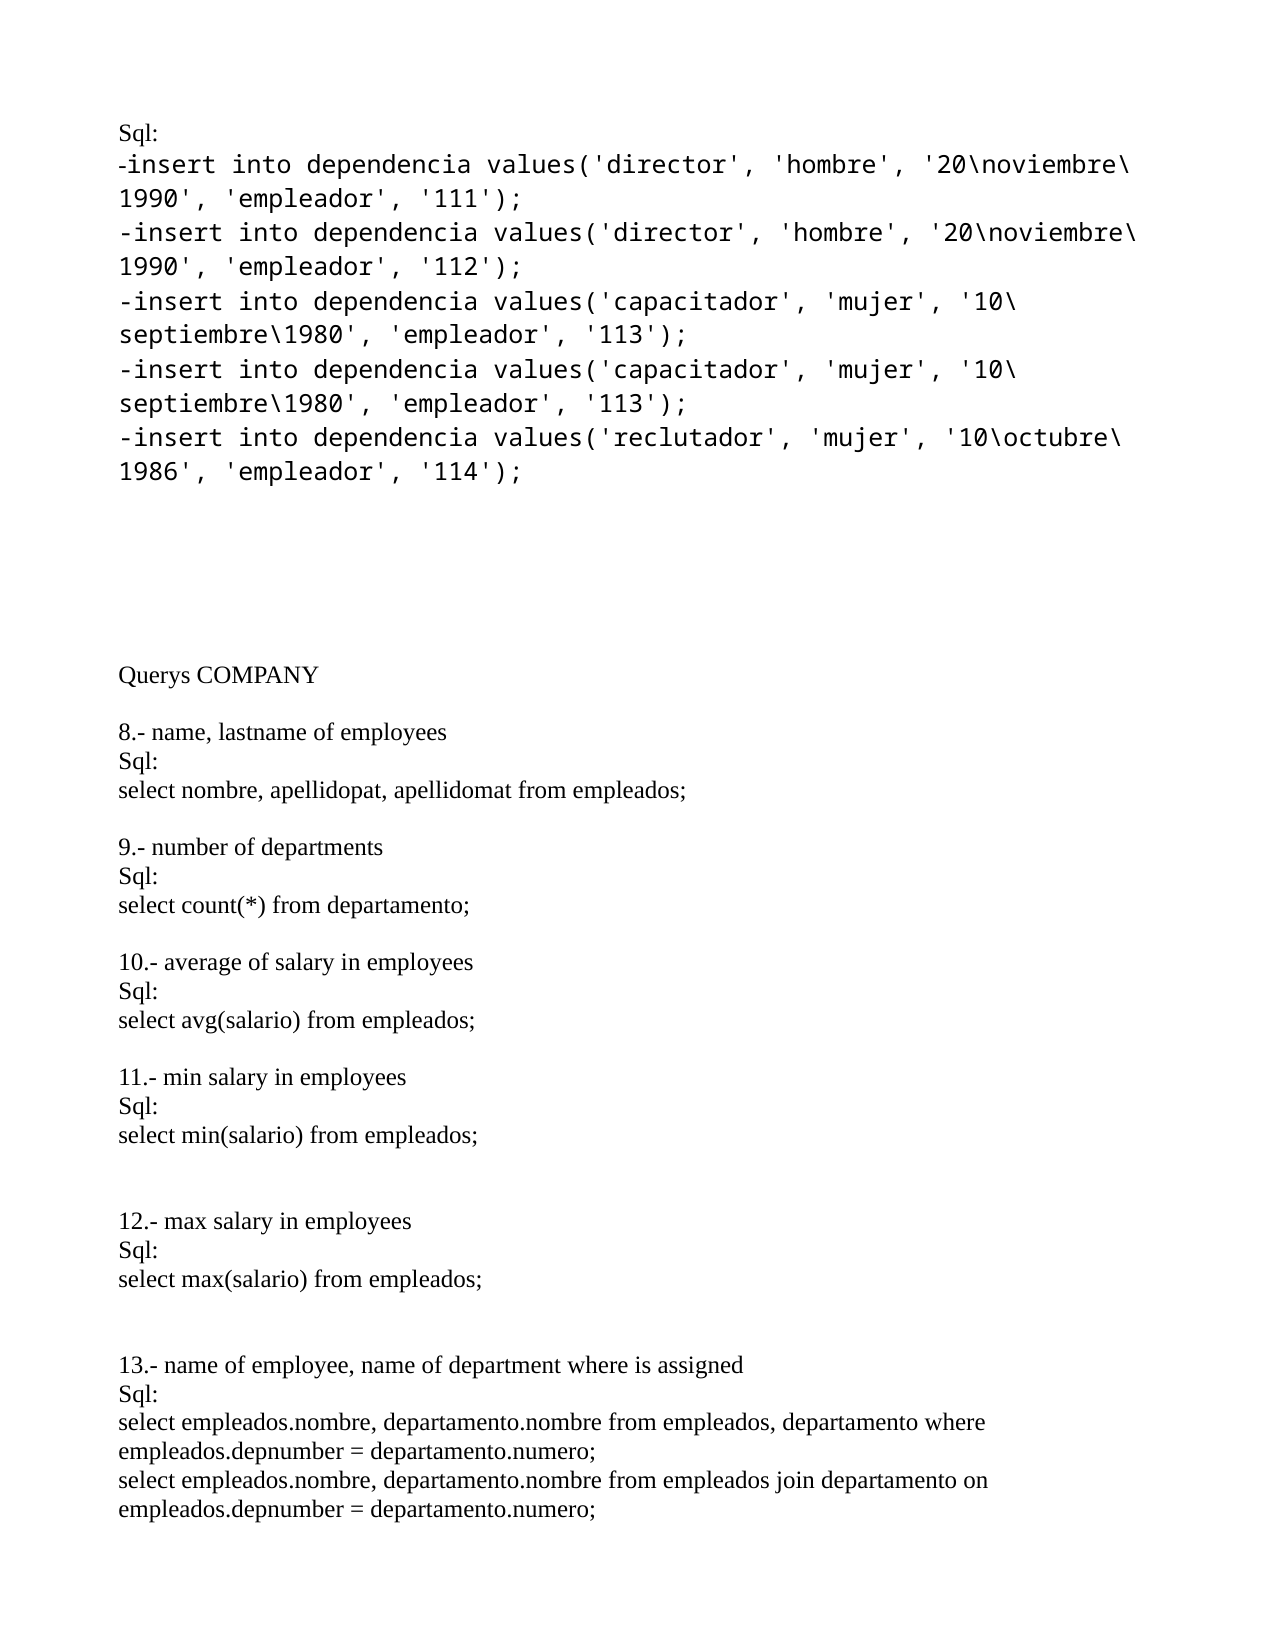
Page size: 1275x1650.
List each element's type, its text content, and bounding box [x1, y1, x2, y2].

text Sql: [118, 746, 1157, 775]
text select empleados.nombre, departamento.nombre from empleados join departamento on empleados.depnumber = departamento.numero; [118, 1465, 1157, 1522]
text -insert into dependencia values('director', 'hombre', '20\noviembre\1990', 'empleador', '111'); -insert into dependencia values('director', 'hombre', '20\noviembre\1990', 'empleador', '112'); -insert into dependencia values('capacitador', 'mujer', '10\septiembre\1980', 'empleador', '113'); [118, 147, 1157, 351]
text Sql: [118, 976, 1157, 1005]
text select count(*) from departamento; [118, 890, 1157, 919]
text 8.- name, lastname of employees [118, 717, 1157, 746]
text Sql: [118, 861, 1157, 890]
text select nombre, apellidopat, apellidomat from empleados; [118, 775, 1157, 804]
text Sql: [118, 1091, 1157, 1120]
text Sql: [118, 1235, 1157, 1264]
text 13.- name of employee, name of department where is assigned [118, 1350, 1157, 1379]
text select empleados.nombre, departamento.nombre from empleados, departamento where empleados.depnumber = departamento.numero; [118, 1407, 1157, 1465]
text Querys COMPANY [118, 660, 1157, 689]
text select min(salario) from empleados; [118, 1120, 1157, 1149]
text select avg(salario) from empleados; [118, 1005, 1157, 1034]
text -insert into dependencia values('capacitador', 'mujer', '10\septiembre\1980', 'empleador', '113'); [118, 351, 1157, 419]
text select max(salario) from empleados; [118, 1264, 1157, 1292]
text Sql: [118, 118, 1157, 147]
text 11.- min salary in employees [118, 1062, 1157, 1091]
text -insert into dependencia values('reclutador', 'mujer', '10\octubre\1986', 'empleador', '114'); [118, 419, 1157, 516]
text Sql: [118, 1379, 1157, 1407]
text 10.- average of salary in employees [118, 947, 1157, 976]
text 12.- max salary in employees [118, 1206, 1157, 1235]
text 9.- number of departments [118, 832, 1157, 861]
